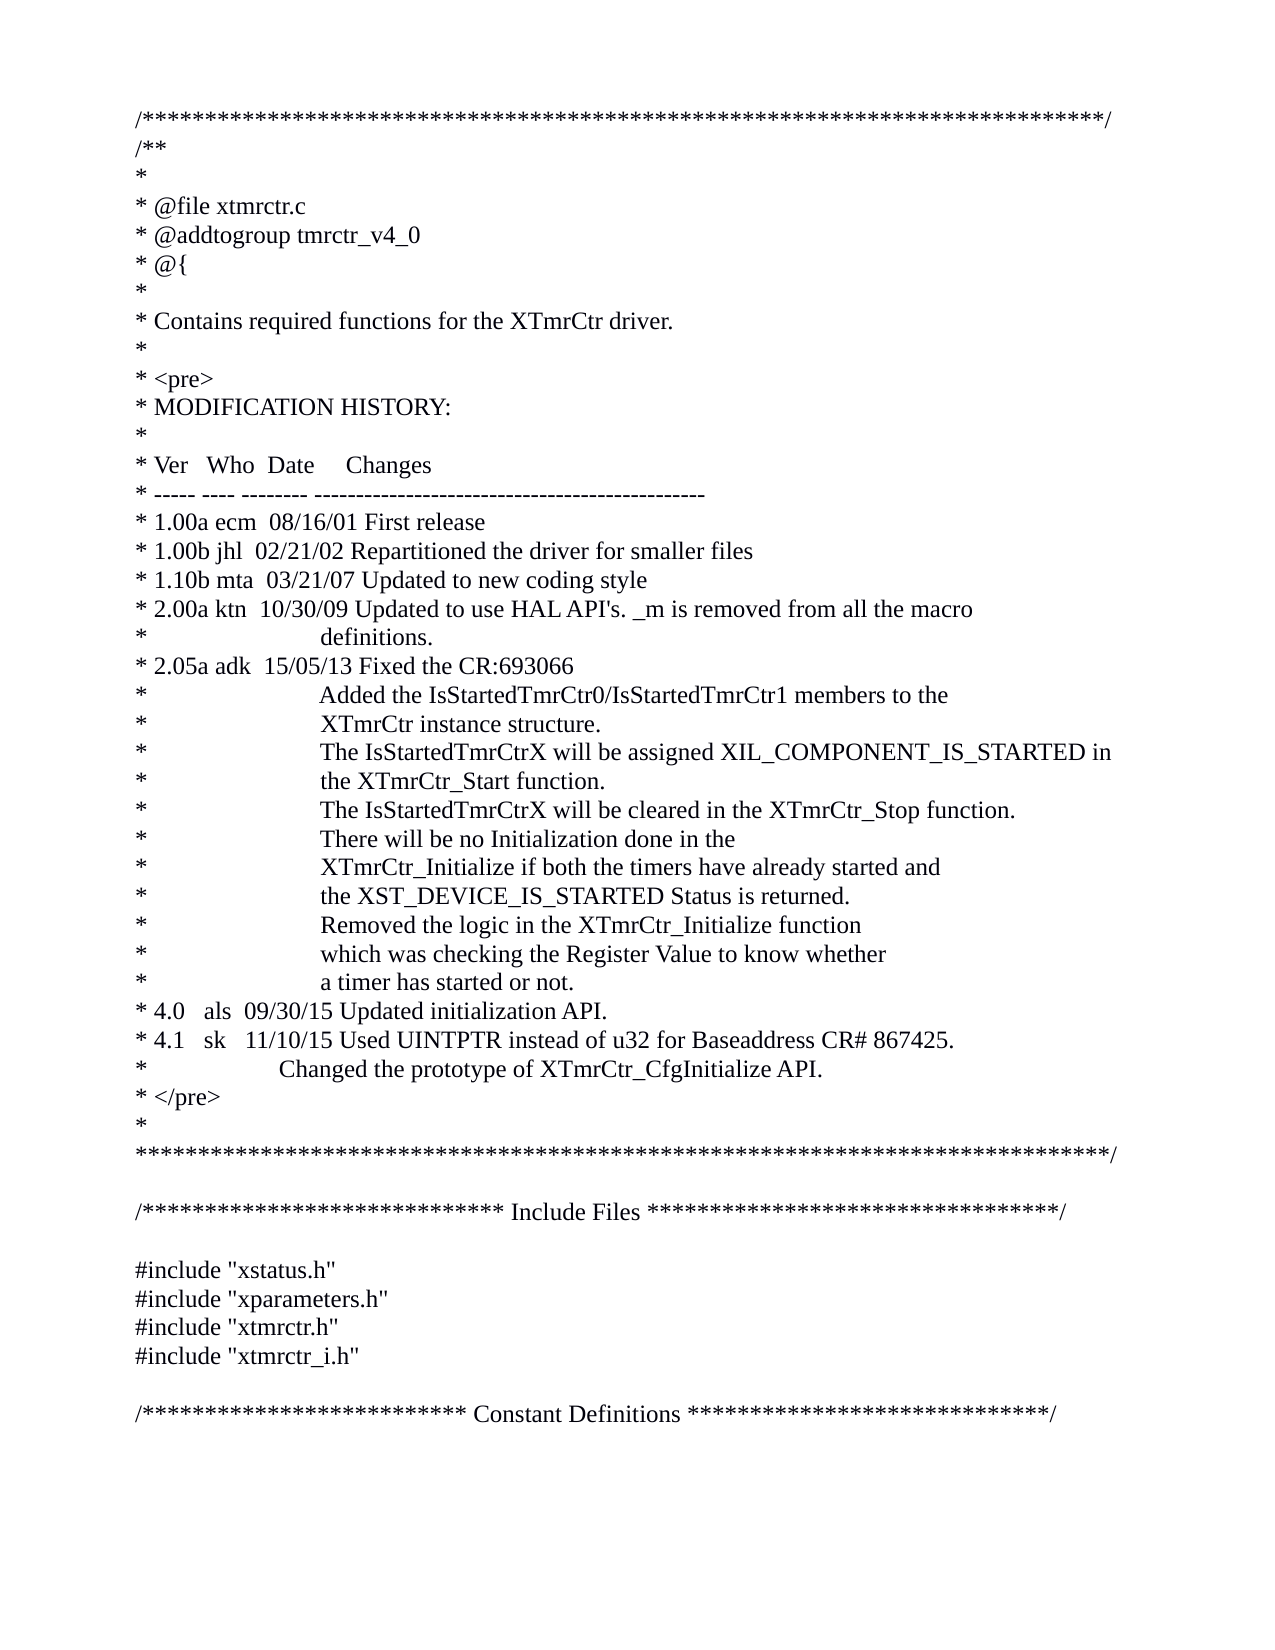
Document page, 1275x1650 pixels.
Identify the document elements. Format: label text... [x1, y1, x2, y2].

text #include "xtmrctr_i.h" [135, 1341, 1125, 1370]
text * Added the IsStartedTmrCtr0/IsStartedTmrCtr1 members to the [135, 680, 1125, 709]
text * which was checking the Register Value to know whether [135, 939, 1125, 967]
text * There will be no Initialization done in the [135, 824, 1125, 852]
text * 2.05a adk 15/05/13 Fixed the CR:693066 [135, 651, 1125, 680]
text * <pre> [135, 364, 1125, 392]
text #include "xstatus.h" [135, 1255, 1125, 1284]
text * </pre> [135, 1082, 1125, 1111]
text * @file xtmrctr.c [135, 191, 1125, 220]
text * 2.00a ktn 10/30/09 Updated to use HAL API's. _m is removed from all the macro [135, 594, 1125, 622]
text * [135, 421, 1125, 450]
text * ----- ---- -------- ----------------------------------------------- [135, 479, 1125, 507]
text * [135, 162, 1125, 191]
text * MODIFICATION HISTORY: [135, 392, 1125, 421]
text * the XTmrCtr_Start function. [135, 766, 1125, 795]
text /***************************** Include Files *********************************/ [135, 1197, 1125, 1226]
text * Removed the logic in the XTmrCtr_Initialize function [135, 910, 1125, 939]
text * definitions. [135, 622, 1125, 651]
text /************************** Constant Definitions *****************************/ [135, 1399, 1125, 1427]
text * 1.00a ecm 08/16/01 First release [135, 507, 1125, 536]
text * XTmrCtr instance structure. [135, 709, 1125, 737]
text * @addtogroup tmrctr_v4_0 [135, 220, 1125, 249]
text * [135, 1111, 1125, 1140]
text * XTmrCtr_Initialize if both the timers have already started and [135, 852, 1125, 881]
text * 4.1 sk 11/10/15 Used UINTPTR instead of u32 for Baseaddress CR# 867425. [135, 1025, 1125, 1054]
text * 1.10b mta 03/21/07 Updated to new coding style [135, 565, 1125, 594]
text * 4.0 als 09/30/15 Updated initialization API. [135, 996, 1125, 1025]
text * 1.00b jhl 02/21/02 Repartitioned the driver for smaller files [135, 536, 1125, 565]
text ******************************************************************************/ [135, 1140, 1125, 1169]
text /*****************************************************************************/ [135, 105, 1125, 134]
text * the XST_DEVICE_IS_STARTED Status is returned. [135, 881, 1125, 910]
text * [135, 277, 1125, 306]
text * Contains required functions for the XTmrCtr driver. [135, 306, 1125, 335]
text * Changed the prototype of XTmrCtr_CfgInitialize API. [135, 1054, 1125, 1082]
text * The IsStartedTmrCtrX will be cleared in the XTmrCtr_Stop function. [135, 795, 1125, 824]
text * a timer has started or not. [135, 967, 1125, 996]
text * @{ [135, 249, 1125, 277]
text #include "xparameters.h" [135, 1284, 1125, 1312]
text * The IsStartedTmrCtrX will be assigned XIL_COMPONENT_IS_STARTED in [135, 737, 1125, 766]
text * Ver Who Date Changes [135, 450, 1125, 479]
text * [135, 335, 1125, 364]
text #include "xtmrctr.h" [135, 1312, 1125, 1341]
text /** [135, 134, 1125, 162]
